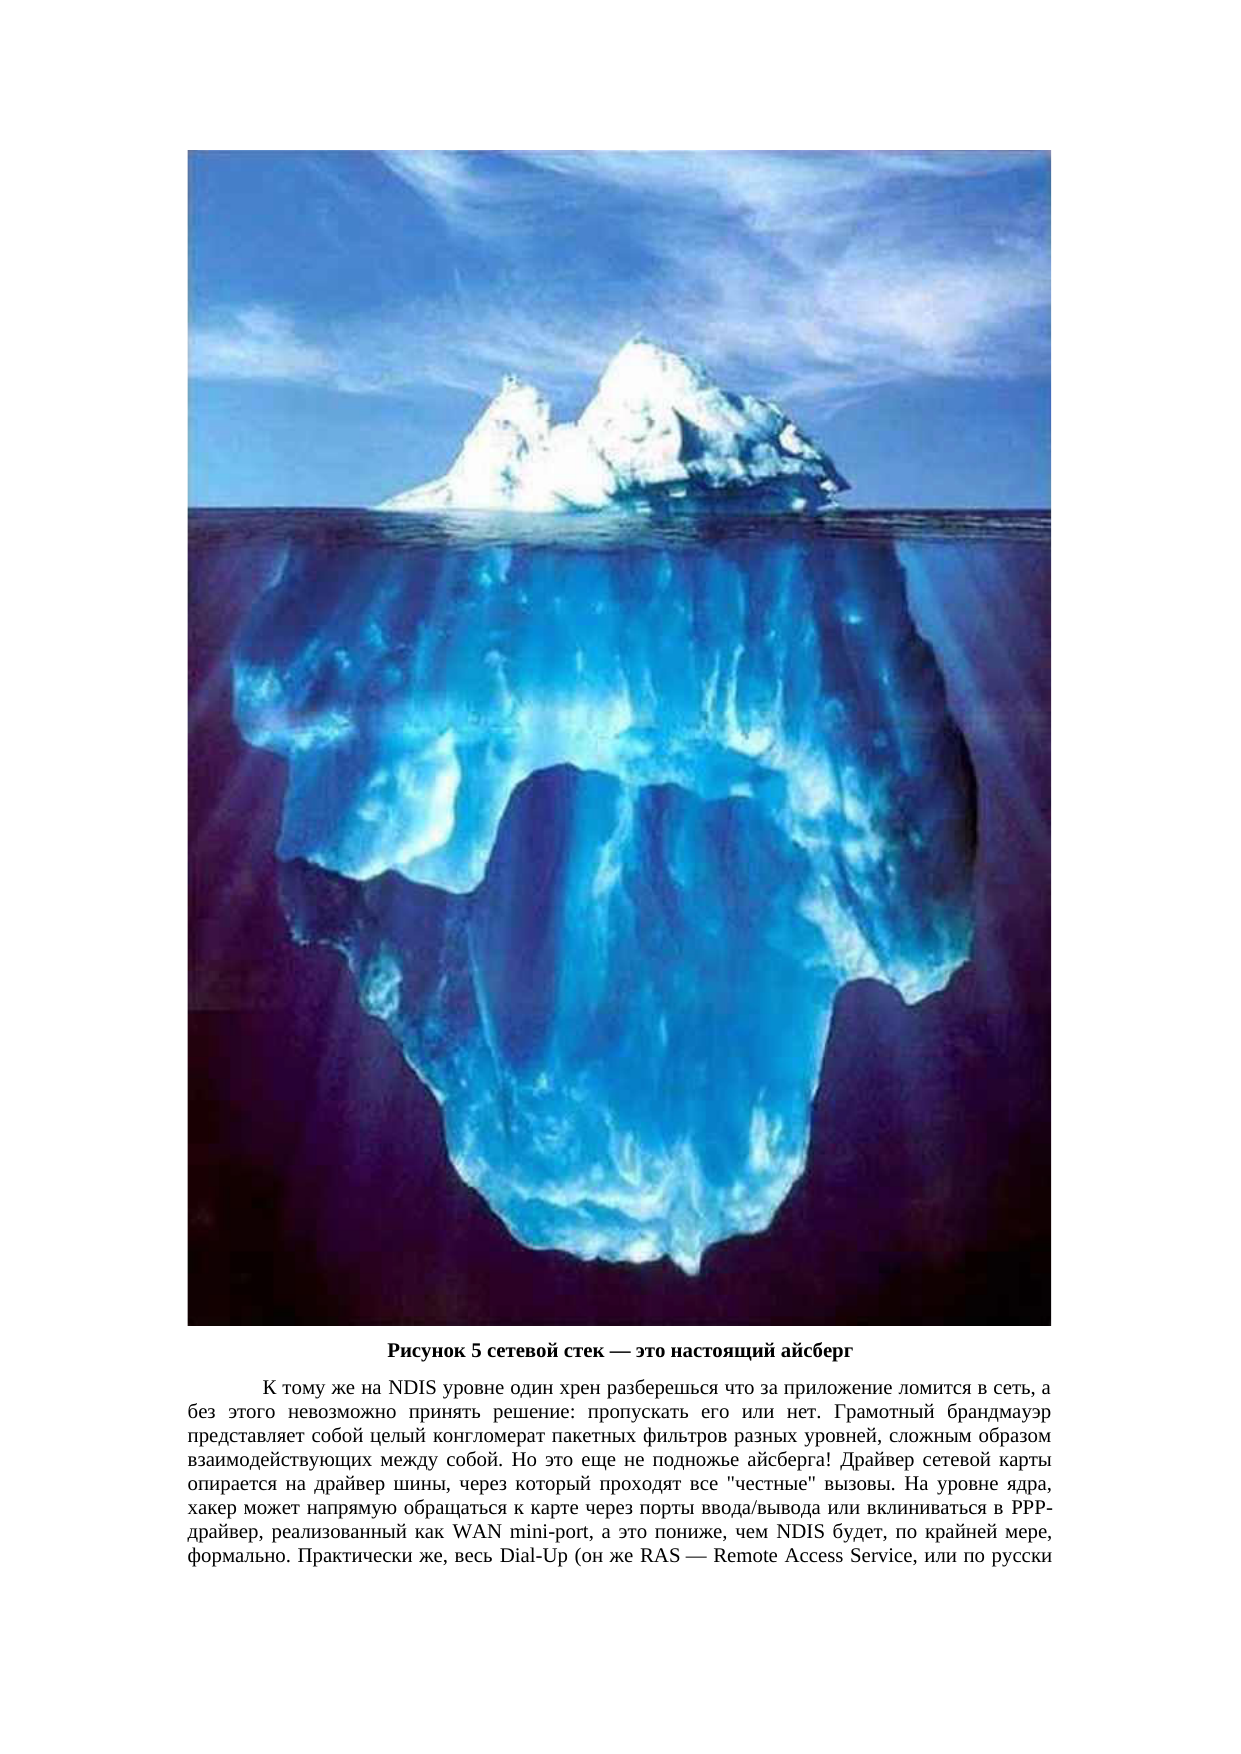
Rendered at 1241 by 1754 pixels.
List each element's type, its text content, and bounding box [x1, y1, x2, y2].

text Рисунок 5 сетевой стек — это настоящий айсберг [187, 1338, 1053, 1362]
text К тому же на NDIS уровне один хрен разберешься что за приложение ломится в сеть, а без этого невозможно принять решение: пропускать его или нет. Грамотный брандмауэр представляет собой целый конгломерат пакетных фильтров разных уровней, сложным образом взаимодействующих между собой. Но это еще не подножье айсберга! Драйвер сетевой карты опирается на драйвер шины, через который проходят все "честные" вызовы. На уровне ядра, хакер может напрямую обращаться к карте через порты ввода/вывода или вклиниваться в PPP-драйвер, реализованный как WAN mini-port, а это пониже, чем NDIS будет, по крайней мере, формально. Практически же, весь Dial-Up (он же RAS — Remote Access Service, или по русски [187, 1375, 1053, 1567]
picture [187, 150, 1052, 1326]
